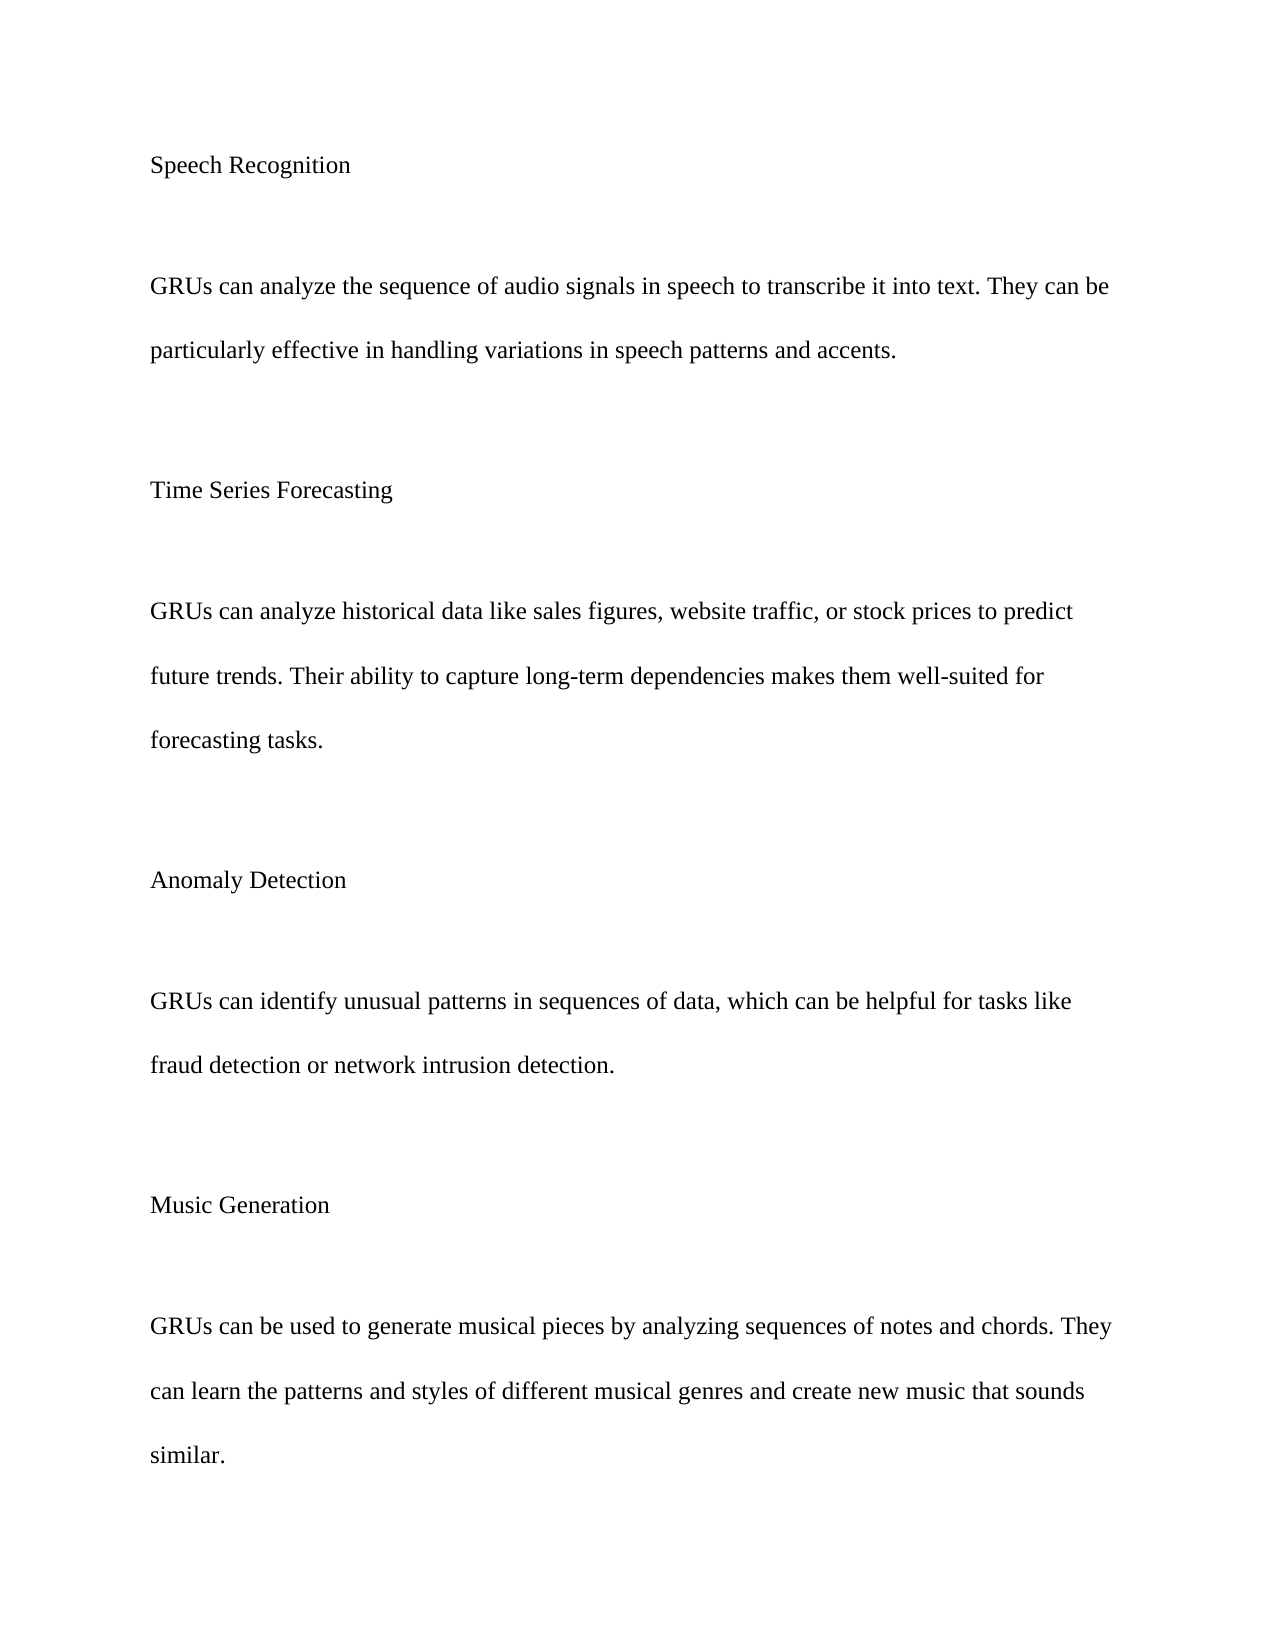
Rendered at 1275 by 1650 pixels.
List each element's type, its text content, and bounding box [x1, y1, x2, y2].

subtitle Time Series Forecasting [150, 475, 1125, 504]
subtitle Anomaly Detection [150, 865, 1125, 894]
text GRUs can analyze the sequence of audio signals in speech to transcribe it into text. They can be particularly effective in handling variations in speech patterns and accents. [150, 271, 1125, 364]
text GRUs can identify unusual patterns in sequences of data, which can be helpful for tasks like fraud detection or network intrusion detection. [150, 986, 1125, 1079]
subtitle Speech Recognition [150, 150, 1125, 179]
text GRUs can be used to generate musical pieces by analyzing sequences of notes and chords. They can learn the patterns and styles of different musical genres and create new music that sounds similar. [150, 1311, 1125, 1469]
subtitle Music Generation [150, 1190, 1125, 1219]
text GRUs can analyze historical data like sales figures, website traffic, or stock prices to predict future trends. Their ability to capture long-term dependencies makes them well-suited for forecasting tasks. [150, 596, 1125, 754]
